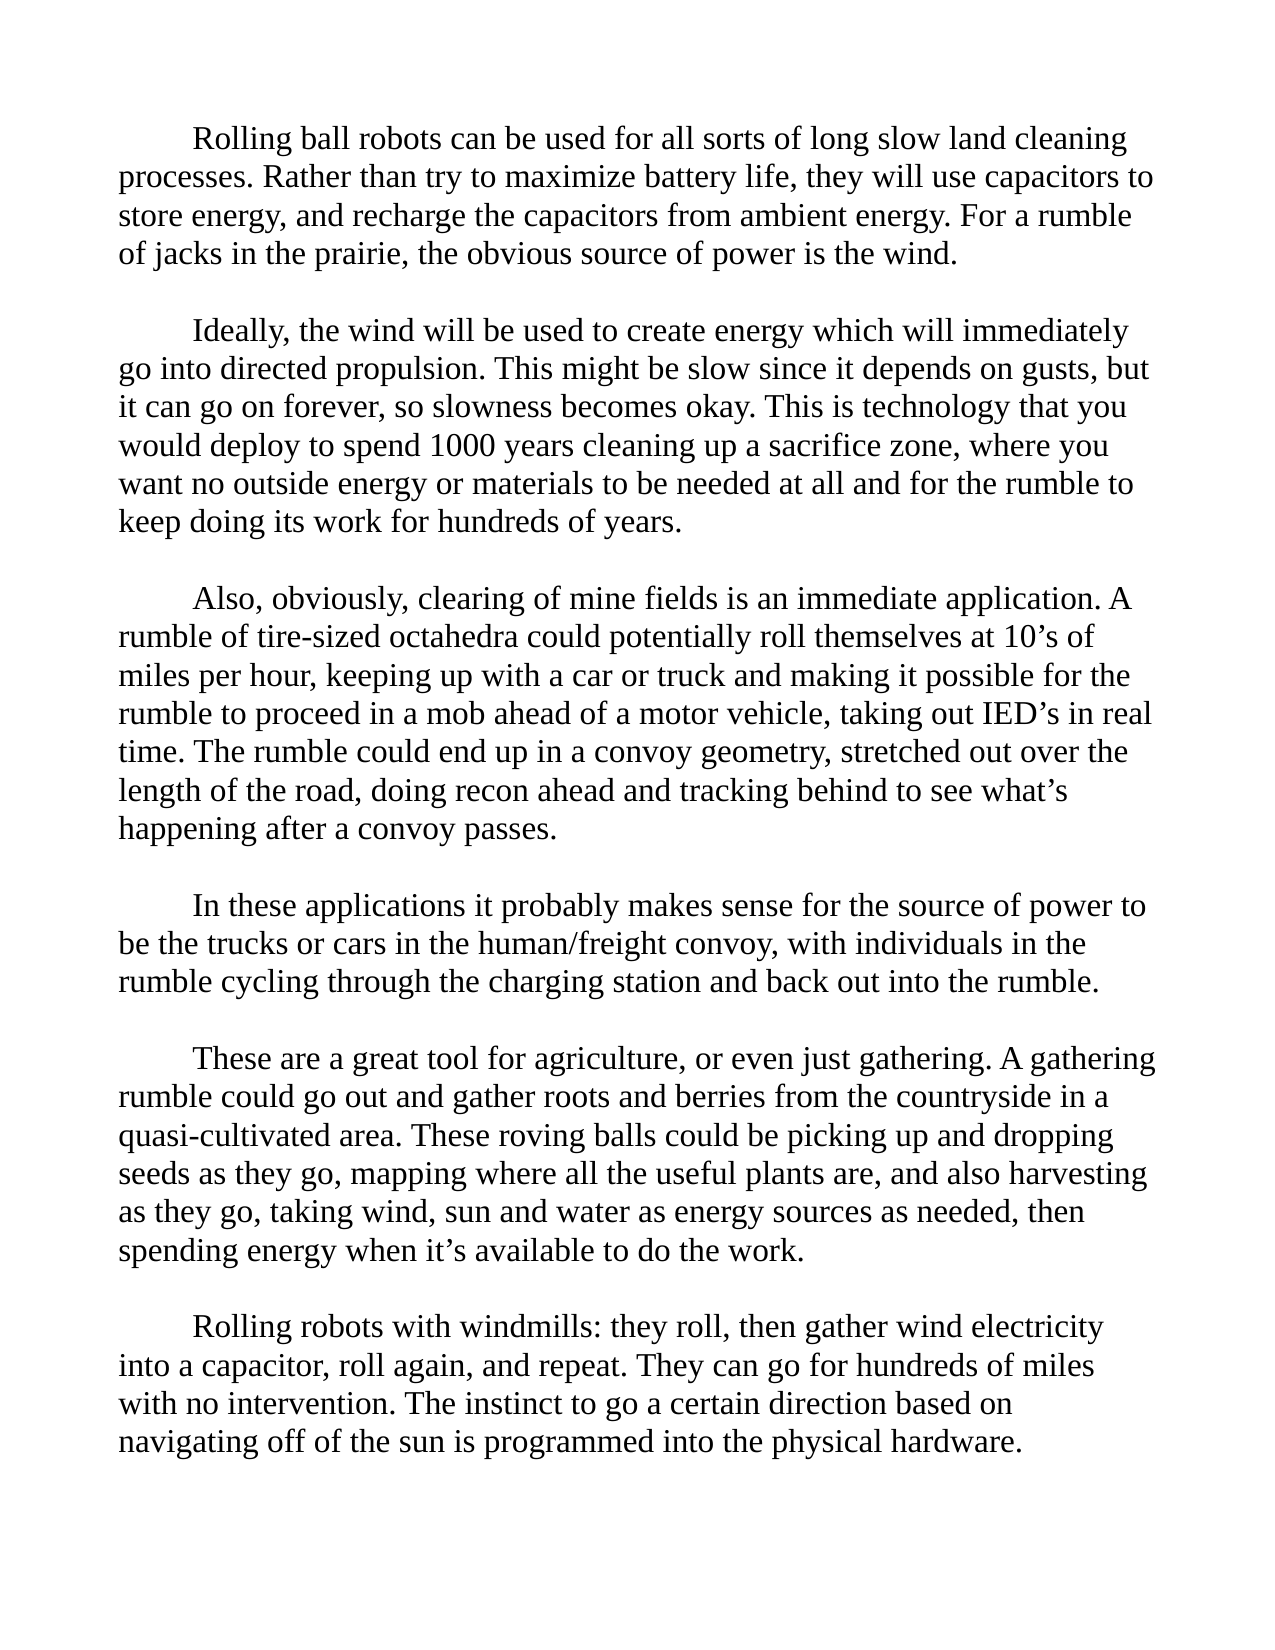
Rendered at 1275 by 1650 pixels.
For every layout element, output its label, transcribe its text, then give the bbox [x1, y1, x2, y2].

text In these applications it probably makes sense for the source of power to be the trucks or cars in the human/freight convoy, with individuals in the rumble cycling through the charging station and back out into the rumble. [118, 885, 1157, 1000]
text Rolling robots with windmills: they roll, then gather wind electricity into a capacitor, roll again, and repeat. They can go for hundreds of miles with no intervention. The instinct to go a certain direction based on navigating off of the sun is programmed into the physical hardware. [118, 1306, 1157, 1460]
text These are a great tool for agriculture, or even just gathering. A gathering rumble could go out and gather roots and berries from the countryside in a quasi-cultivated area. These roving balls could be picking up and dropping seeds as they go, mapping where all the useful plants are, and also harvesting as they go, taking wind, sun and water as energy sources as needed, then spending energy when it’s available to do the work. [118, 1038, 1157, 1268]
text Also, obviously, clearing of mine fields is an immediate application. A rumble of tire-sized octahedra could potentially roll themselves at 10’s of miles per hour, keeping up with a car or truck and making it possible for the rumble to proceed in a mob ahead of a motor vehicle, taking out IED’s in real time. The rumble could end up in a convoy geometry, stretched out over the length of the road, doing recon ahead and tracking behind to see what’s happening after a convoy passes. [118, 578, 1157, 846]
text Ideally, the wind will be used to create energy which will immediately go into directed propulsion. This might be slow since it depends on gusts, but it can go on forever, so slowness becomes okay. This is technology that you would deploy to spend 1000 years cleaning up a sacrifice zone, where you want no outside energy or materials to be needed at all and for the rumble to keep doing its work for hundreds of years. [118, 310, 1157, 540]
text Rolling ball robots can be used for all sorts of long slow land cleaning processes. Rather than try to maximize battery life, they will use capacitors to store energy, and recharge the capacitors from ambient energy. For a rumble of jacks in the prairie, the obvious source of power is the wind. [118, 118, 1157, 271]
